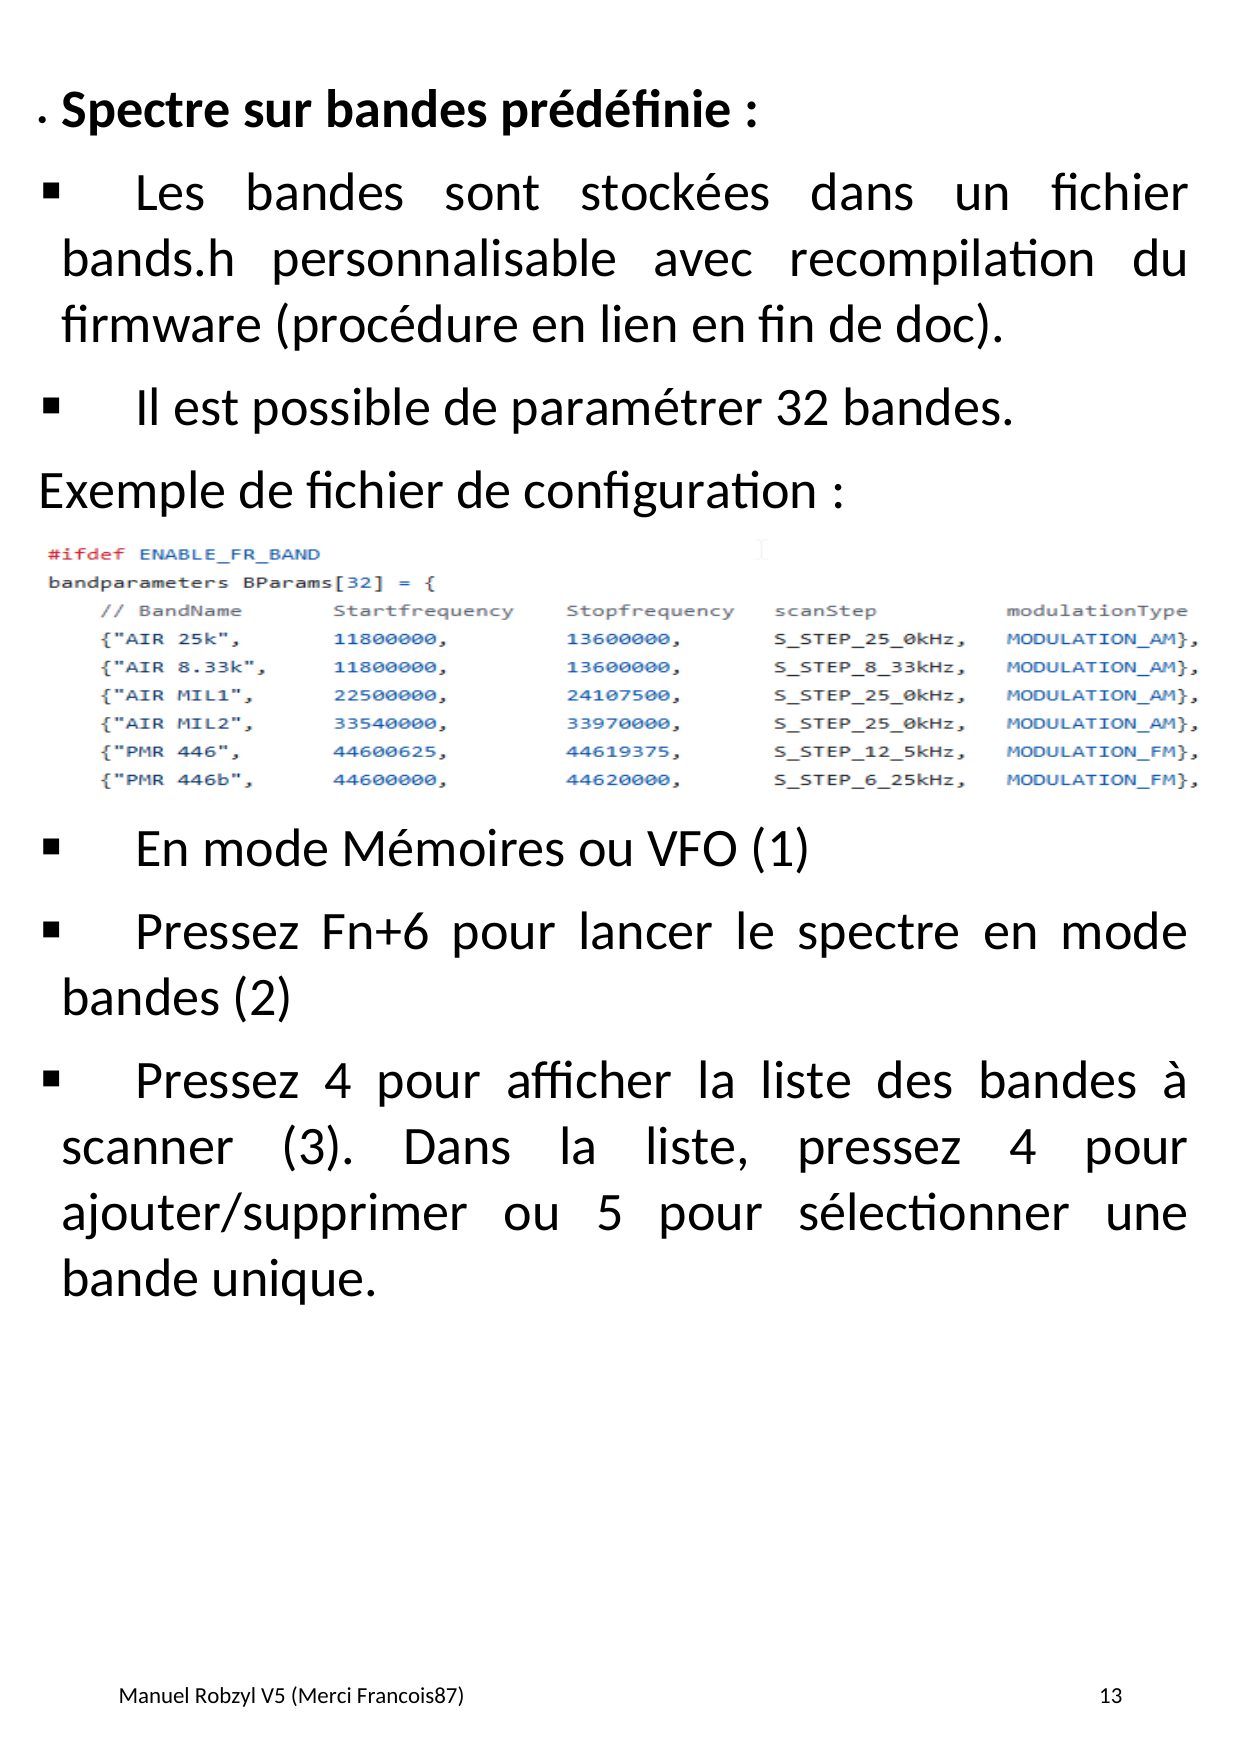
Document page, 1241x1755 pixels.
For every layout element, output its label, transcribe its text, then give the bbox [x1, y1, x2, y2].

text Exemple de fichier de configuration : [38, 456, 1190, 522]
list Spectre sur bandes prédéfinie : [38, 75, 1190, 141]
list Pressez 4 pour afficher la liste des bandes à scanner (3). Dans la liste, pressez 4 pour ajouter/supprimer ou 5 pour sélectionner une bande unique. [38, 1046, 1190, 1310]
list Il est possible de paramétrer 32 bandes. [38, 373, 1190, 439]
list Pressez Fn+6 pour lancer le spectre en mode bandes (2) [38, 897, 1190, 1029]
list En mode Mémoires ou VFO (1) [38, 814, 1190, 880]
list Les bandes sont stockées dans un fichier bands.h personnalisable avec recompilation du firmware (procédure en lien en fin de doc). [38, 158, 1190, 356]
picture [38, 538, 1220, 798]
